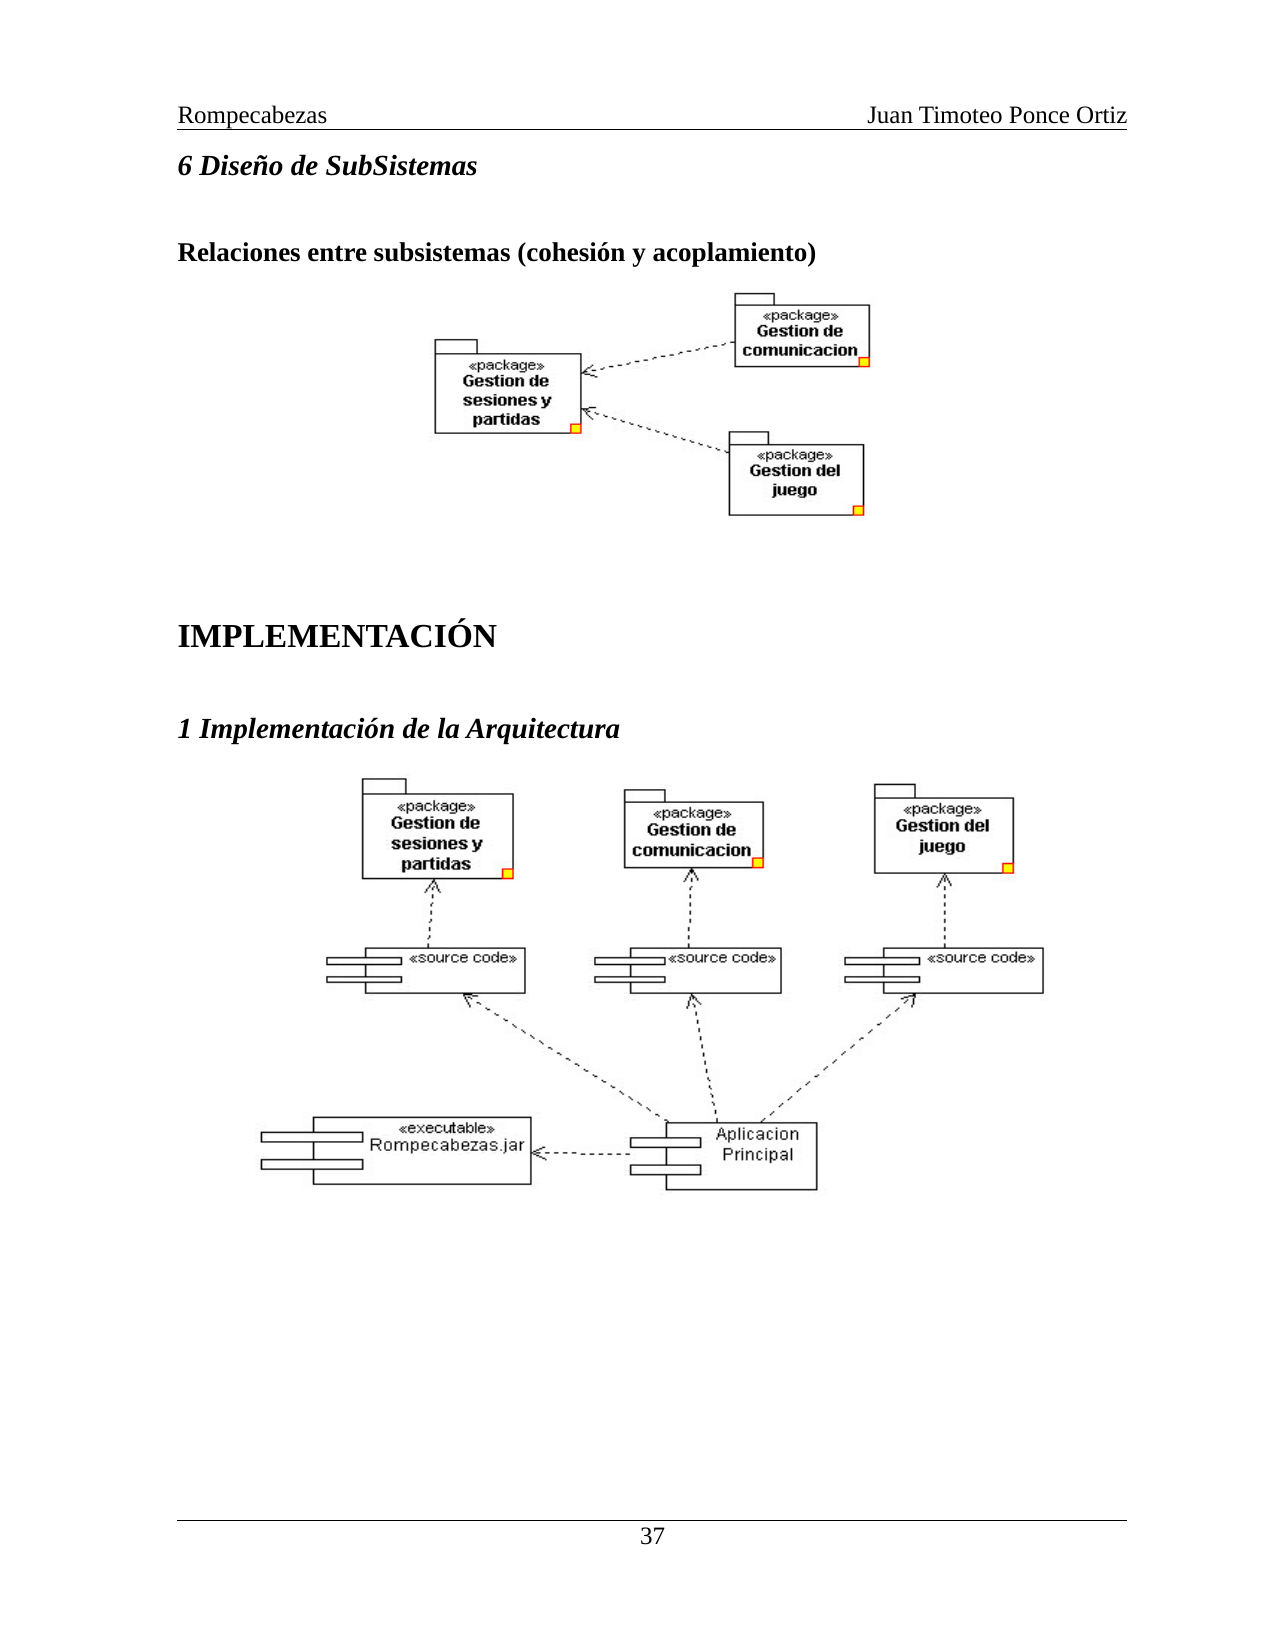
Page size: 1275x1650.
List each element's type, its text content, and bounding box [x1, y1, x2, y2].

picture [429, 288, 876, 521]
subtitle Relaciones entre subsistemas (cohesión y acoplamiento) [177, 236, 1127, 267]
subtitle 1 Implementación de la Arquitectura [177, 711, 1127, 744]
subtitle IMPLEMENTACIÓN [177, 616, 1127, 654]
picture [255, 773, 1050, 1196]
subtitle 6 Diseño de SubSistemas [177, 148, 1127, 181]
